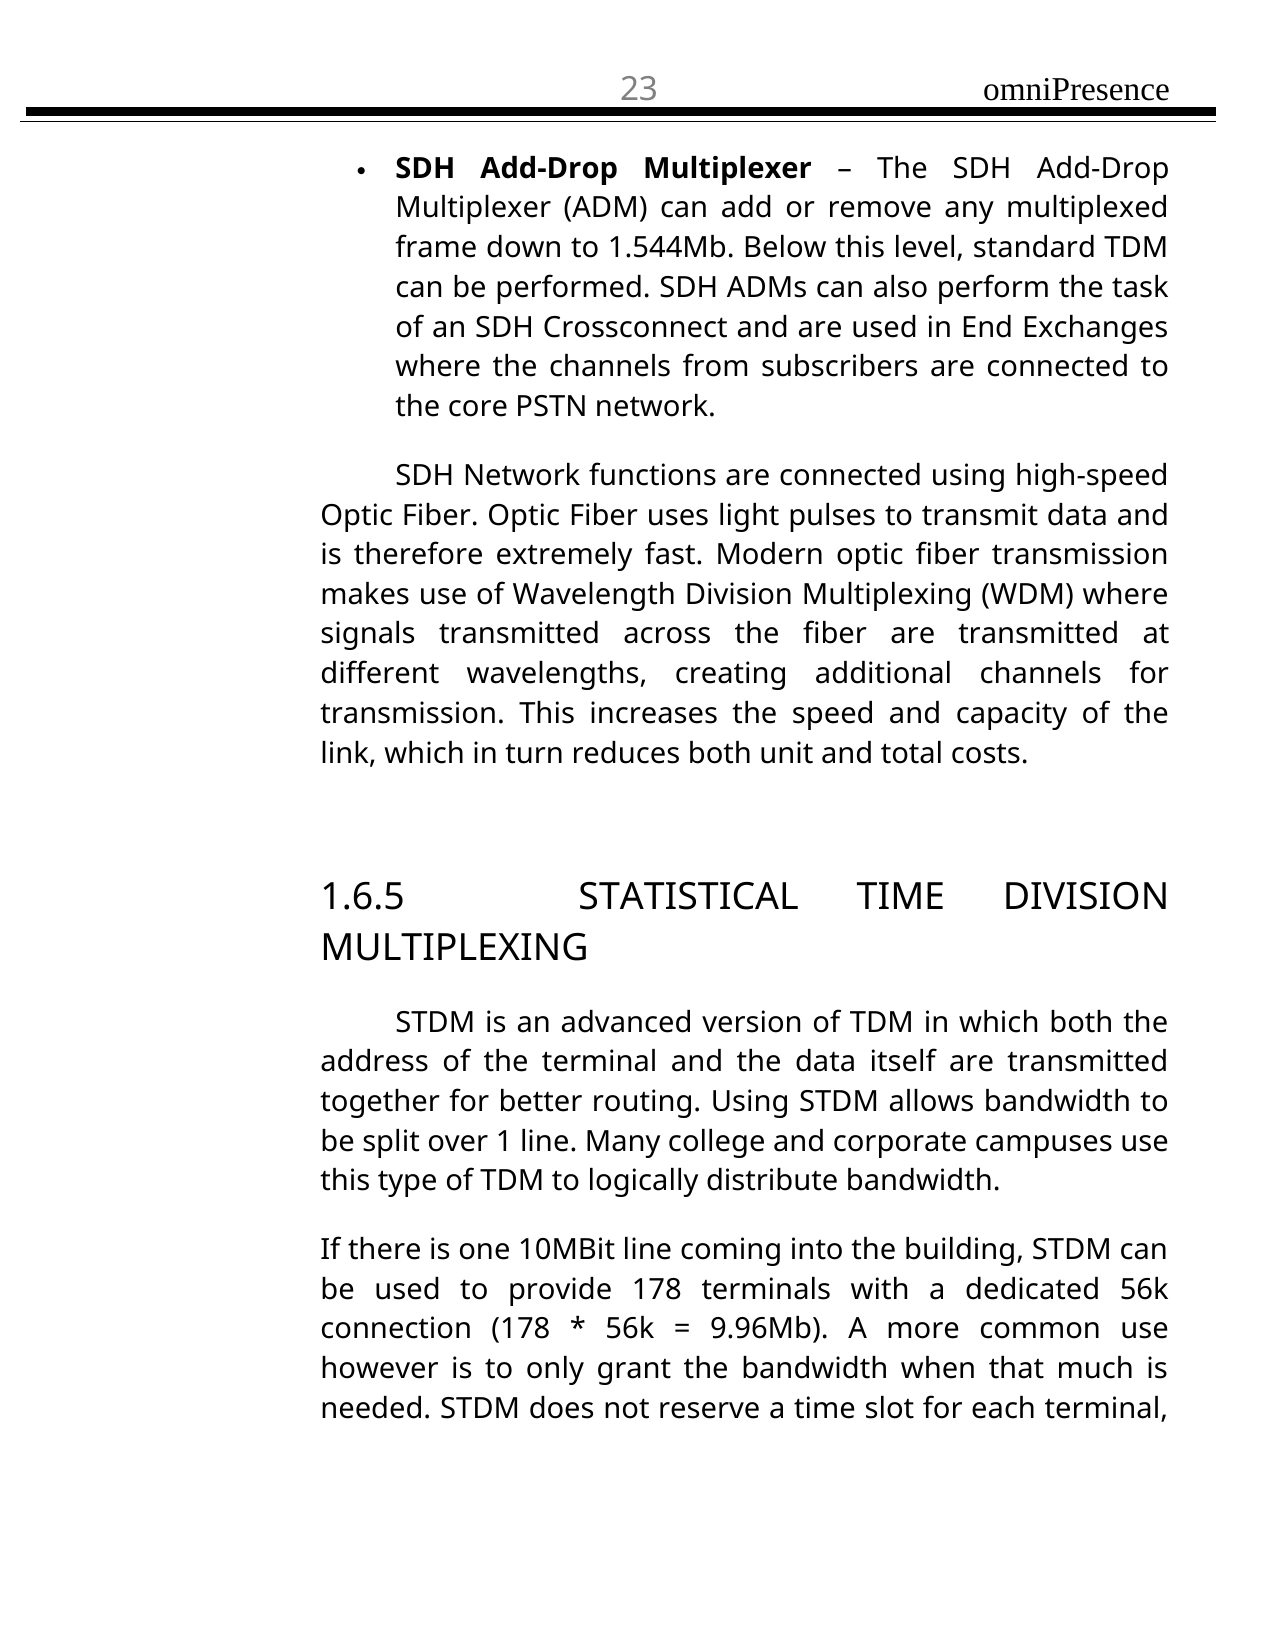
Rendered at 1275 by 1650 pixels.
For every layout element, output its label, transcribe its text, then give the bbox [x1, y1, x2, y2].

text STDM is an advanced version of TDM in which both the address of the terminal and the data itself are transmitted together for better routing. Using STDM allows bandwidth to be split over 1 line. Many college and corporate campuses use this type of TDM to logically distribute bandwidth. [320, 1001, 1170, 1199]
text If there is one 10MBit line coming into the building, STDM can be used to provide 178 terminals with a dedicated 56k connection (178 * 56k = 9.96Mb). A more common use however is to only grant the bandwidth when that much is needed. STDM does not reserve a time slot for each terminal, [320, 1228, 1170, 1427]
text 1.6.5 STATISTICAL TIME DIVISION MULTIPLEXING [320, 869, 1170, 972]
text SDH Network functions are connected using high-speed Optic Fiber. Optic Fiber uses light pulses to transmit data and is therefore extremely fast. Modern optic fiber transmission makes use of Wavelength Division Multiplexing (WDM) where signals transmitted across the fiber are transmitted at different wavelengths, creating additional channels for transmission. This increases the speed and capacity of the link, which in turn reduces both unit and total costs. [320, 454, 1170, 772]
list SDH Add-Drop Multiplexer – The SDH Add-Drop Multiplexer (ADM) can add or remove any multiplexed frame down to 1.544Mb. Below this level, standard TDM can be performed. SDH ADMs can also perform the task of an SDH Crossconnect and are used in End Exchanges where the channels from subscribers are connected to the core PSTN network. [358, 147, 1170, 425]
